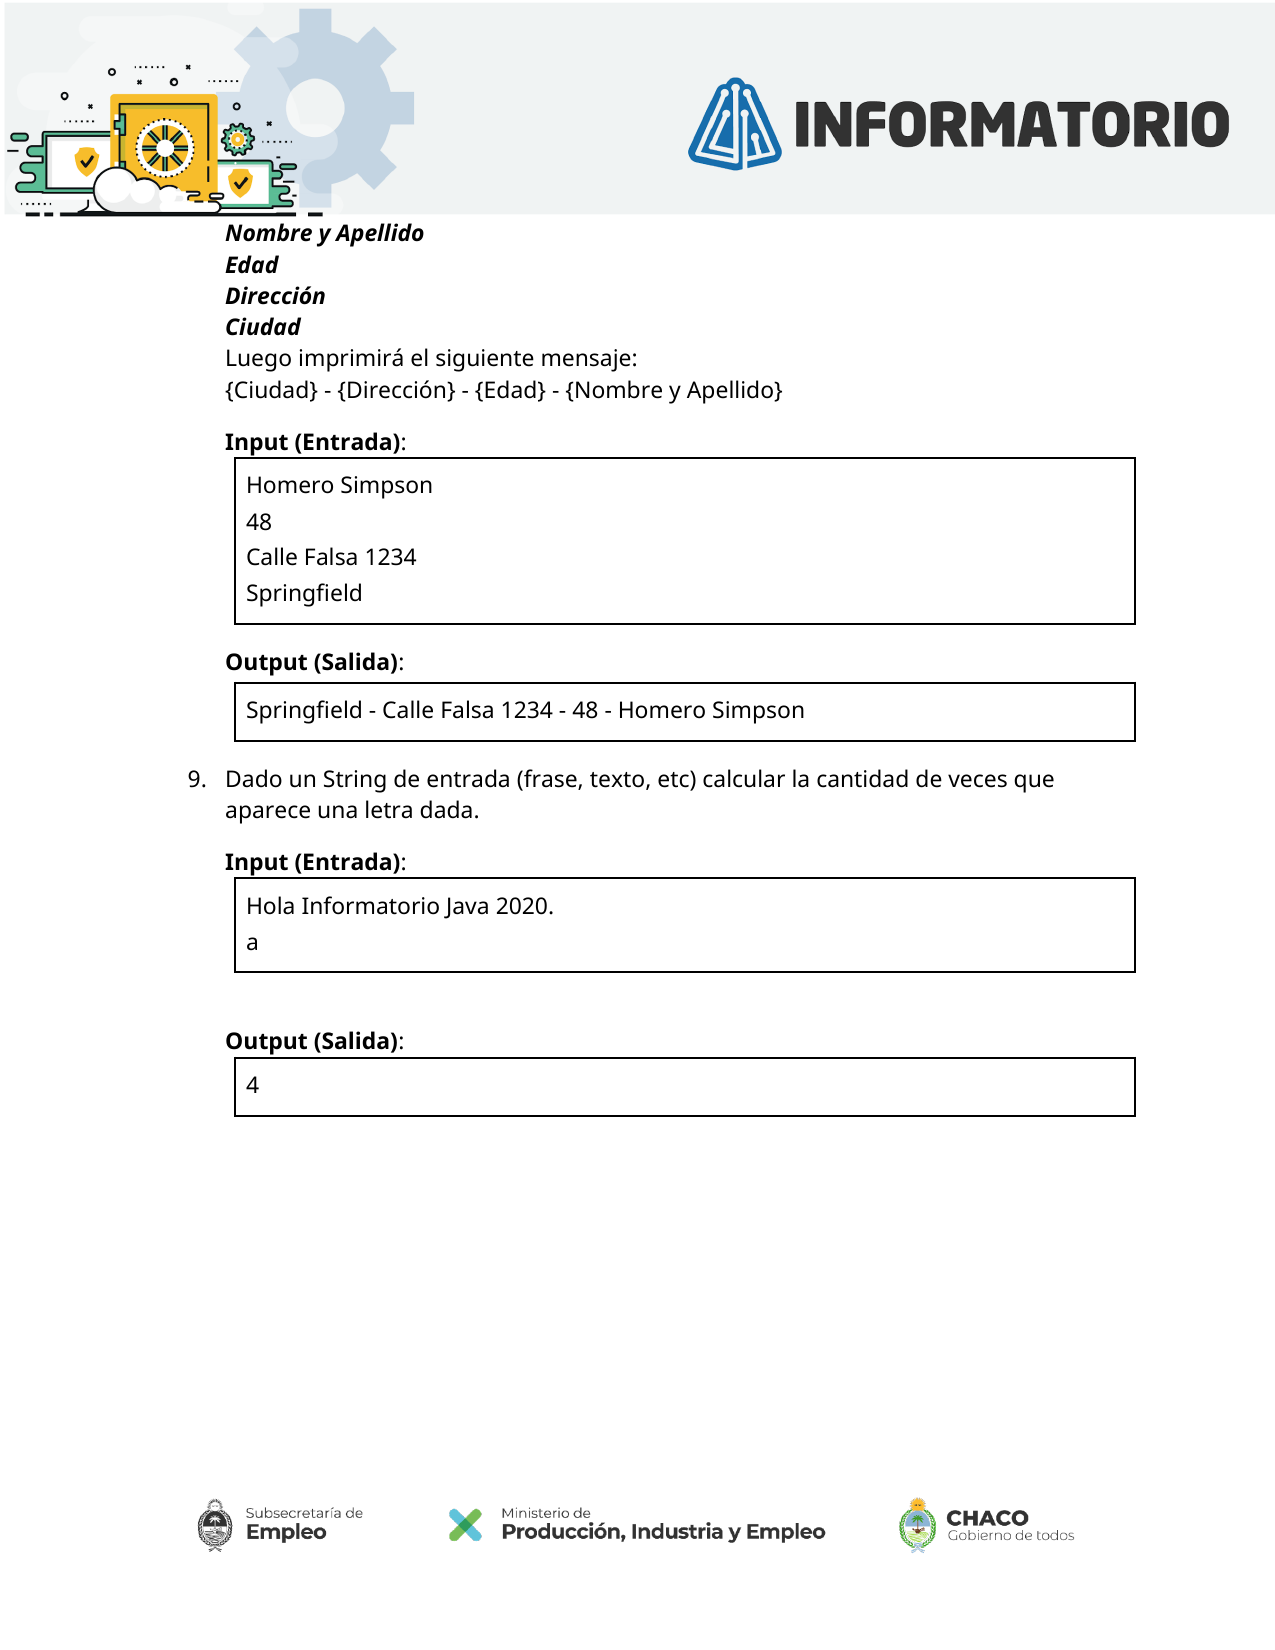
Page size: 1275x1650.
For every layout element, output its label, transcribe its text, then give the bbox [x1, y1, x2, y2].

text Input (Entrada): [225, 426, 1125, 457]
table_header Springfield - Calle Falsa 1234 - 48 - Homero Simpson [236, 684, 1134, 740]
text Output (Salida): [225, 994, 1125, 1057]
table_header 4 [236, 1059, 1134, 1114]
table_header Hola Informatorio Java 2020. a [236, 879, 1134, 971]
list Nombre y Apellido Edad Dirección Ciudad Luego imprimirá el siguiente mensaje: {Ciudad} - {Dirección} - {Edad} - {Nombre y Apellido} [187, 218, 1125, 405]
table_header Homero Simpson 48 Calle Falsa 1234 Springfield [236, 459, 1134, 623]
text Output (Salida): [225, 646, 1125, 677]
text Input (Entrada): [225, 846, 1125, 877]
list Dado un String de entrada (frase, texto, etc) calcular la cantidad de veces que aparece una letra dada. [187, 763, 1125, 825]
